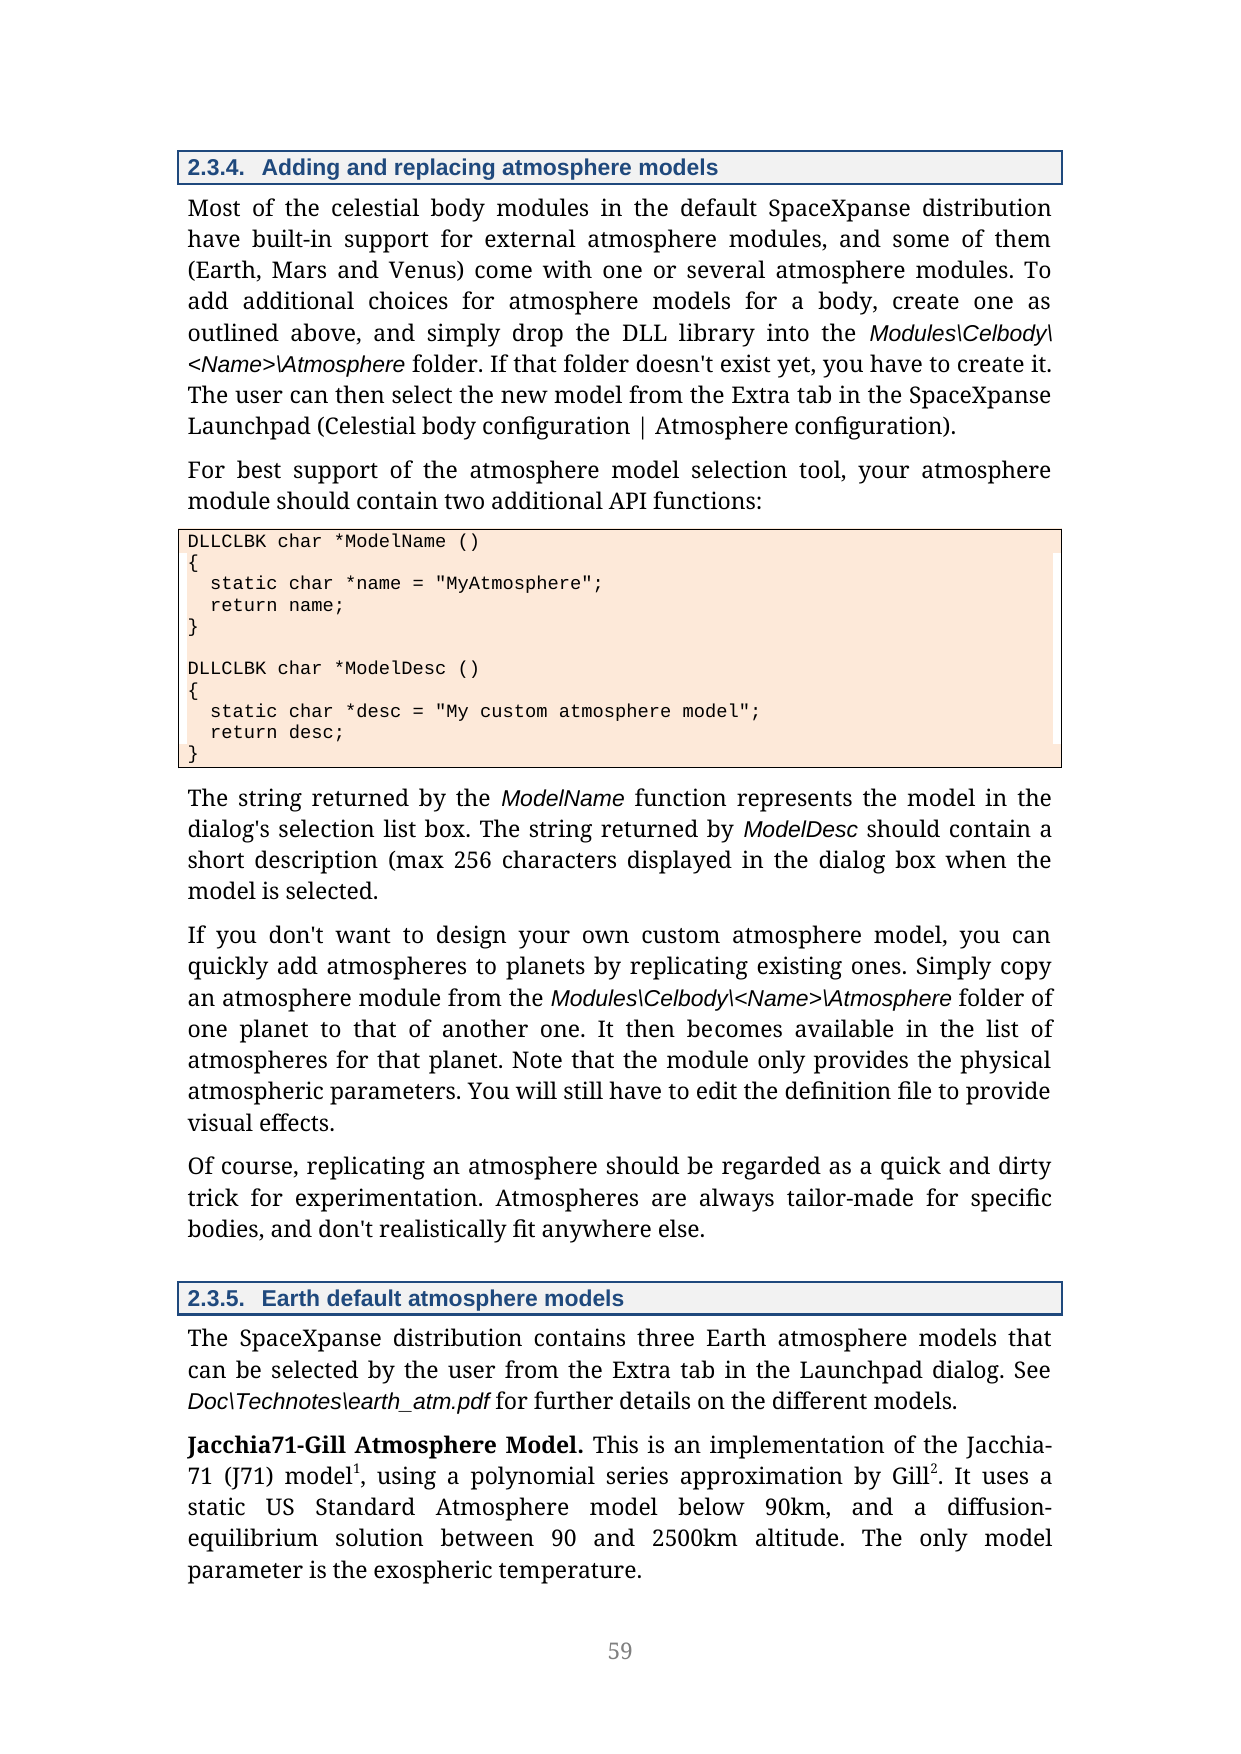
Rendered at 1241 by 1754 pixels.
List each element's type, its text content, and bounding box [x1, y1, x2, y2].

text { [187, 680, 1053, 702]
text DLLCLBK char *ModelName () [179, 530, 1061, 553]
text If you don't want to design your own custom atmosphere model, you can quickly add atmos­pheres to planets by replicating existing ones. Simply copy an atmosphere module from the Modules\Celbody\<Name>\Atmosphere folder of one planet to that of another one. It then be­comes available in the list of atmospheres for that planet. Note that the module only provides the physical atmospheric parameters. You will still have to edit the definition file to provide visual effects. [187, 918, 1053, 1137]
text static char *desc = "My custom atmosphere model"; [187, 702, 1053, 723]
text DLLCLBK char *ModelDesc () [187, 659, 1053, 680]
text Of course, replicating an atmosphere should be regarded as a quick and dirty trick for ex­perimentation. Atmospheres are always tailor-made for specific bodies, and don't realistically fit anywhere else. [187, 1150, 1053, 1243]
text } [187, 617, 1053, 638]
text return desc; [187, 723, 1053, 741]
text Most of the celestial body modules in the default SpaceXpanse distribution have built-in support for external atmosphere modules, and some of them (Earth, Mars and Ve­nus) come with one or several atmosphere modules. To add additional choices for atmosphere models for a body, create one as outlined above, and simply drop the DLL library into the Mod­ules\Celbody\<Name>\Atmosphere folder. If that folder doesn't exist yet, you have to create it. The user can then select the new model from the Extra tab in the SpaceXpanse Launchpad (Celestial body configuration | Atmosphere configuration). [187, 191, 1053, 441]
text } [179, 741, 1061, 767]
text Jacchia71-Gill Atmosphere Model. This is an implementation of the Jacchia-71 (J71) model, using a polynomial series approximation by Gill. It uses a static US Stan­dard Atmos­phere model below 90km, and a diffusion-equilibrium solution be­tween 90 and 2500km alti­tude. The only model parameter is the exospheric tem­perature. [187, 1428, 1053, 1584]
subtitle Earth default atmosphere models [179, 1283, 1061, 1313]
text { [187, 553, 1053, 574]
subtitle Adding and replacing atmosphere models [179, 152, 1061, 183]
text return name; [187, 595, 1053, 617]
text The string returned by the ModelName function represents the model in the dialog's selection list box. The string returned by ModelDesc should contain a short descrip­tion (max 256 char­acters displayed in the dialog box when the model is selected. [187, 781, 1053, 906]
text The SpaceXpanse distribution contains three Earth atmosphere models that can be selected by the user from the Extra tab in the Launchpad dialog. See Doc\Technotes\earth_atm.pdf for further details on the different models. [187, 1322, 1053, 1416]
text For best support of the atmosphere model selection tool, your atmosphere module should contain two additional API functions: [187, 453, 1053, 516]
text static char *name = "MyAtmosphere"; [187, 574, 1053, 595]
